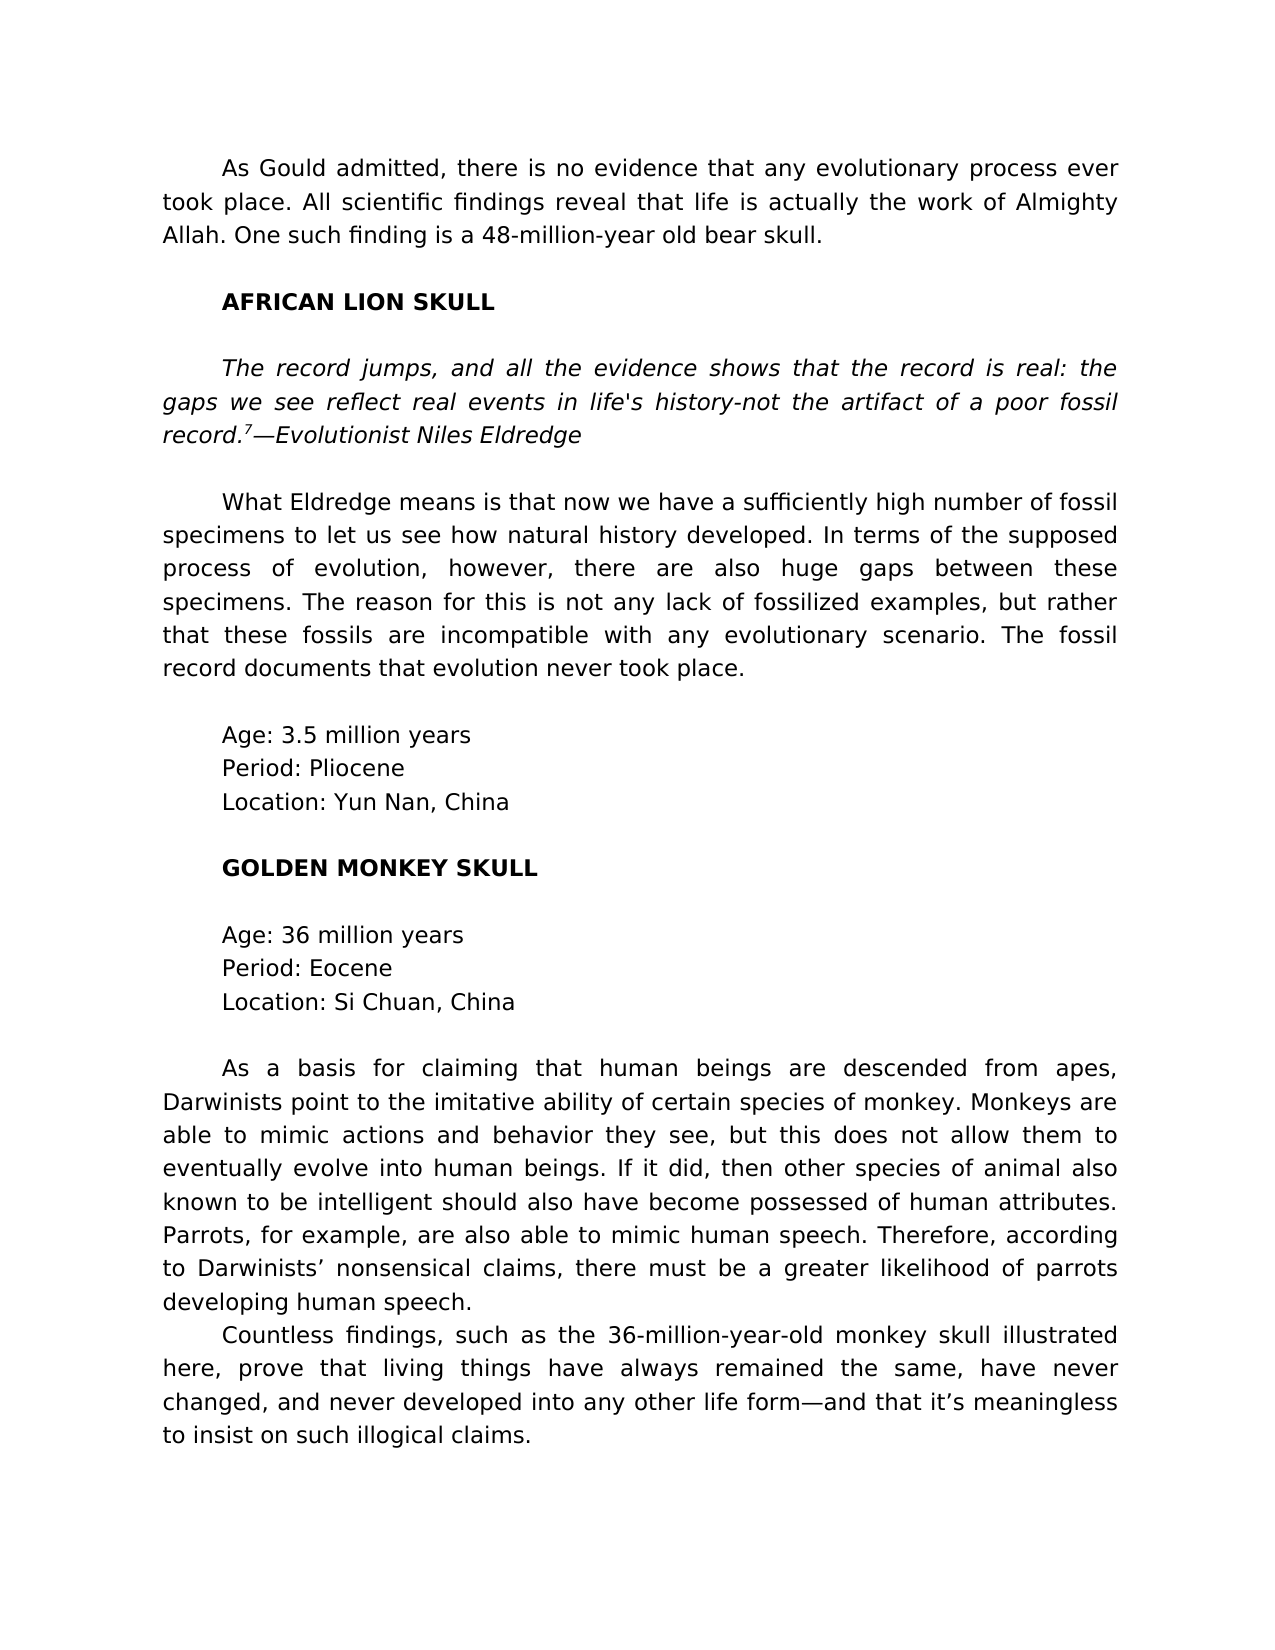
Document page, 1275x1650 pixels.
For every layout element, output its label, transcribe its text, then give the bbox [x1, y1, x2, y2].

text The record jumps, and all the evidence shows that the record is real: the gaps we see reflect real events in life's history-not the artifact of a poor fossil record.7—Evolutionist Niles Eldredge [162, 350, 1119, 450]
text GOLDEN MONKEY SKULL [162, 850, 1119, 883]
text Countless findings, such as the 36-million-year-old monkey skull illustrated here, prove that living things have always remained the same, have never changed, and never developed into any other life form—and that it’s meaningless to insist on such illogical claims. [162, 1317, 1119, 1450]
text Age: 36 million years [162, 917, 1119, 950]
text Period: Pliocene [162, 750, 1119, 783]
text As Gould admitted, there is no evidence that any evolutionary process ever took place. All scientific findings reveal that life is actually the work of Almighty Allah. One such finding is a 48-million-year old bear skull. [162, 150, 1119, 250]
text As a basis for claiming that human beings are descended from apes, Darwinists point to the imitative ability of certain species of monkey. Monkeys are able to mimic actions and behavior they see, but this does not allow them to eventually evolve into human beings. If it did, then other species of animal also known to be intelligent should also have become possessed of human attributes. Parrots, for example, are also able to mimic human speech. Therefore, according to Darwinists’ nonsensical claims, there must be a greater likelihood of parrots developing human speech. [162, 1050, 1119, 1317]
text AFRICAN LION SKULL [162, 283, 1119, 317]
text Location: Si Chuan, China [162, 983, 1119, 1017]
text What Eldredge means is that now we have a sufficiently high number of fossil specimens to let us see how natural history developed. In terms of the supposed process of evolution, however, there are also huge gaps between these specimens. The reason for this is not any lack of fossilized examples, but rather that these fossils are incompatible with any evolutionary scenario. The fossil record documents that evolution never took place. [162, 483, 1119, 683]
text Age: 3.5 million years [162, 717, 1119, 750]
text Location: Yun Nan, China [162, 783, 1119, 817]
text Period: Eocene [162, 950, 1119, 983]
